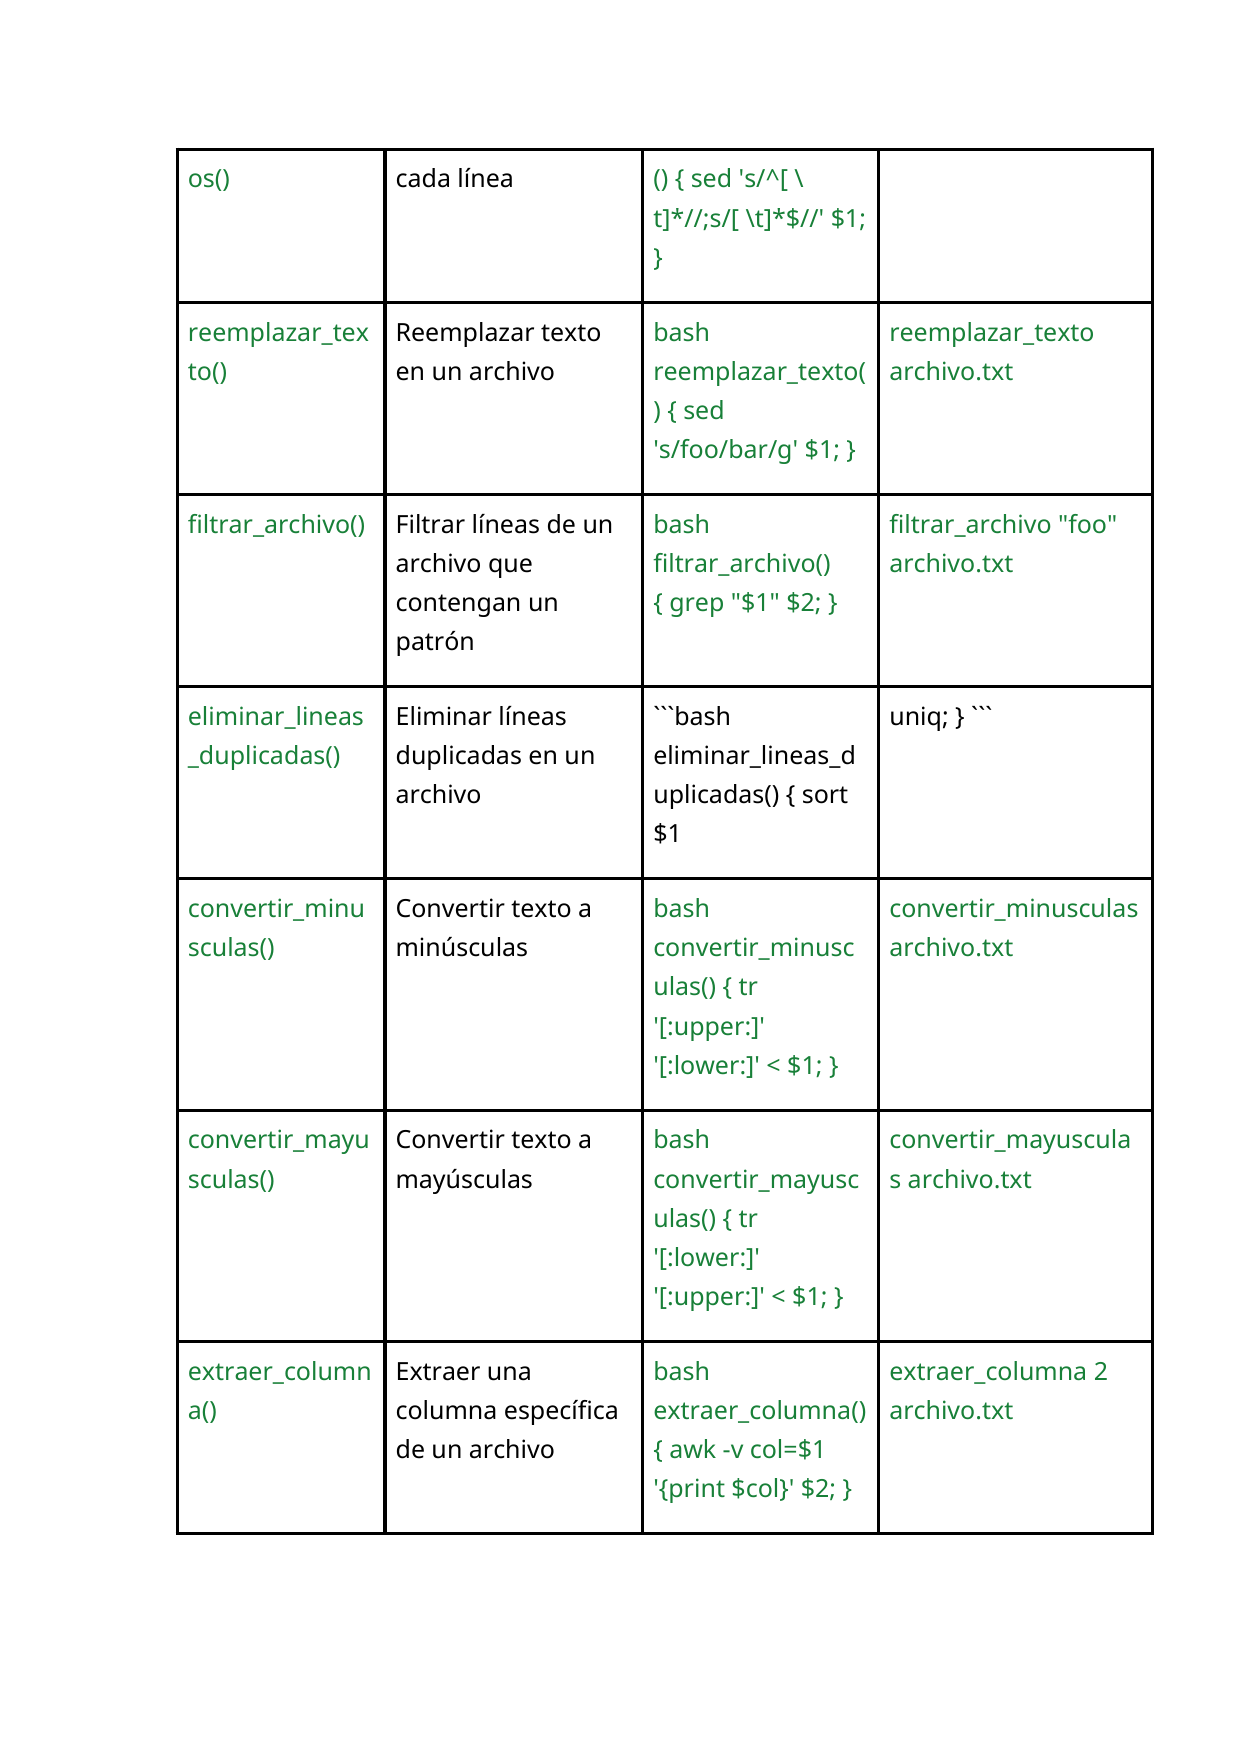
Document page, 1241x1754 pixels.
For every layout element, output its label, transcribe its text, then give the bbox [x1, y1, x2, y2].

table_cell bash convertir_minusculas() { tr '[:upper:]' '[:lower:]' < $1; } [644, 880, 877, 1108]
table_cell cada línea [387, 151, 641, 301]
table_cell convertir_minusculas archivo.txt [880, 880, 1151, 1108]
table_cell extraer_columna 2 archivo.txt [880, 1343, 1151, 1532]
table_cell Reemplazar texto en un archivo [387, 304, 641, 493]
table_cell [880, 151, 1151, 301]
table_cell convertir_mayusculas archivo.txt [880, 1112, 1151, 1340]
table_cell os() [179, 151, 383, 301]
table_cell bash filtrar_archivo() { grep "$1" $2; } [644, 496, 877, 685]
table_cell reemplazar_texto() [179, 304, 383, 493]
table_cell Filtrar líneas de un archivo que contengan un patrón [387, 496, 641, 685]
table_cell uniq; } ``` [880, 688, 1151, 877]
table_cell eliminar_lineas_duplicadas() [179, 688, 383, 877]
table_cell bash convertir_mayusculas() { tr '[:lower:]' '[:upper:]' < $1; } [644, 1112, 877, 1340]
table_cell bash reemplazar_texto() { sed 's/foo/bar/g' $1; } [644, 304, 877, 493]
table_cell Convertir texto a mayúsculas [387, 1112, 641, 1340]
table_cell Extraer una columna específica de un archivo [387, 1343, 641, 1532]
table_cell () { sed 's/^[ \t]*//;s/[ \t]*$//' $1; } [644, 151, 877, 301]
table_cell reemplazar_texto archivo.txt [880, 304, 1151, 493]
table_cell Convertir texto a minúsculas [387, 880, 641, 1108]
table_cell convertir_minusculas() [179, 880, 383, 1108]
table_cell extraer_columna() [179, 1343, 383, 1532]
table_cell filtrar_archivo() [179, 496, 383, 685]
table_cell filtrar_archivo "foo" archivo.txt [880, 496, 1151, 685]
table_cell Eliminar líneas duplicadas en un archivo [387, 688, 641, 877]
table_cell ```bash eliminar_lineas_duplicadas() { sort $1 [644, 688, 877, 877]
table_cell bash extraer_columna() { awk -v col=$1 '{print $col}' $2; } [644, 1343, 877, 1532]
table_cell convertir_mayusculas() [179, 1112, 383, 1340]
